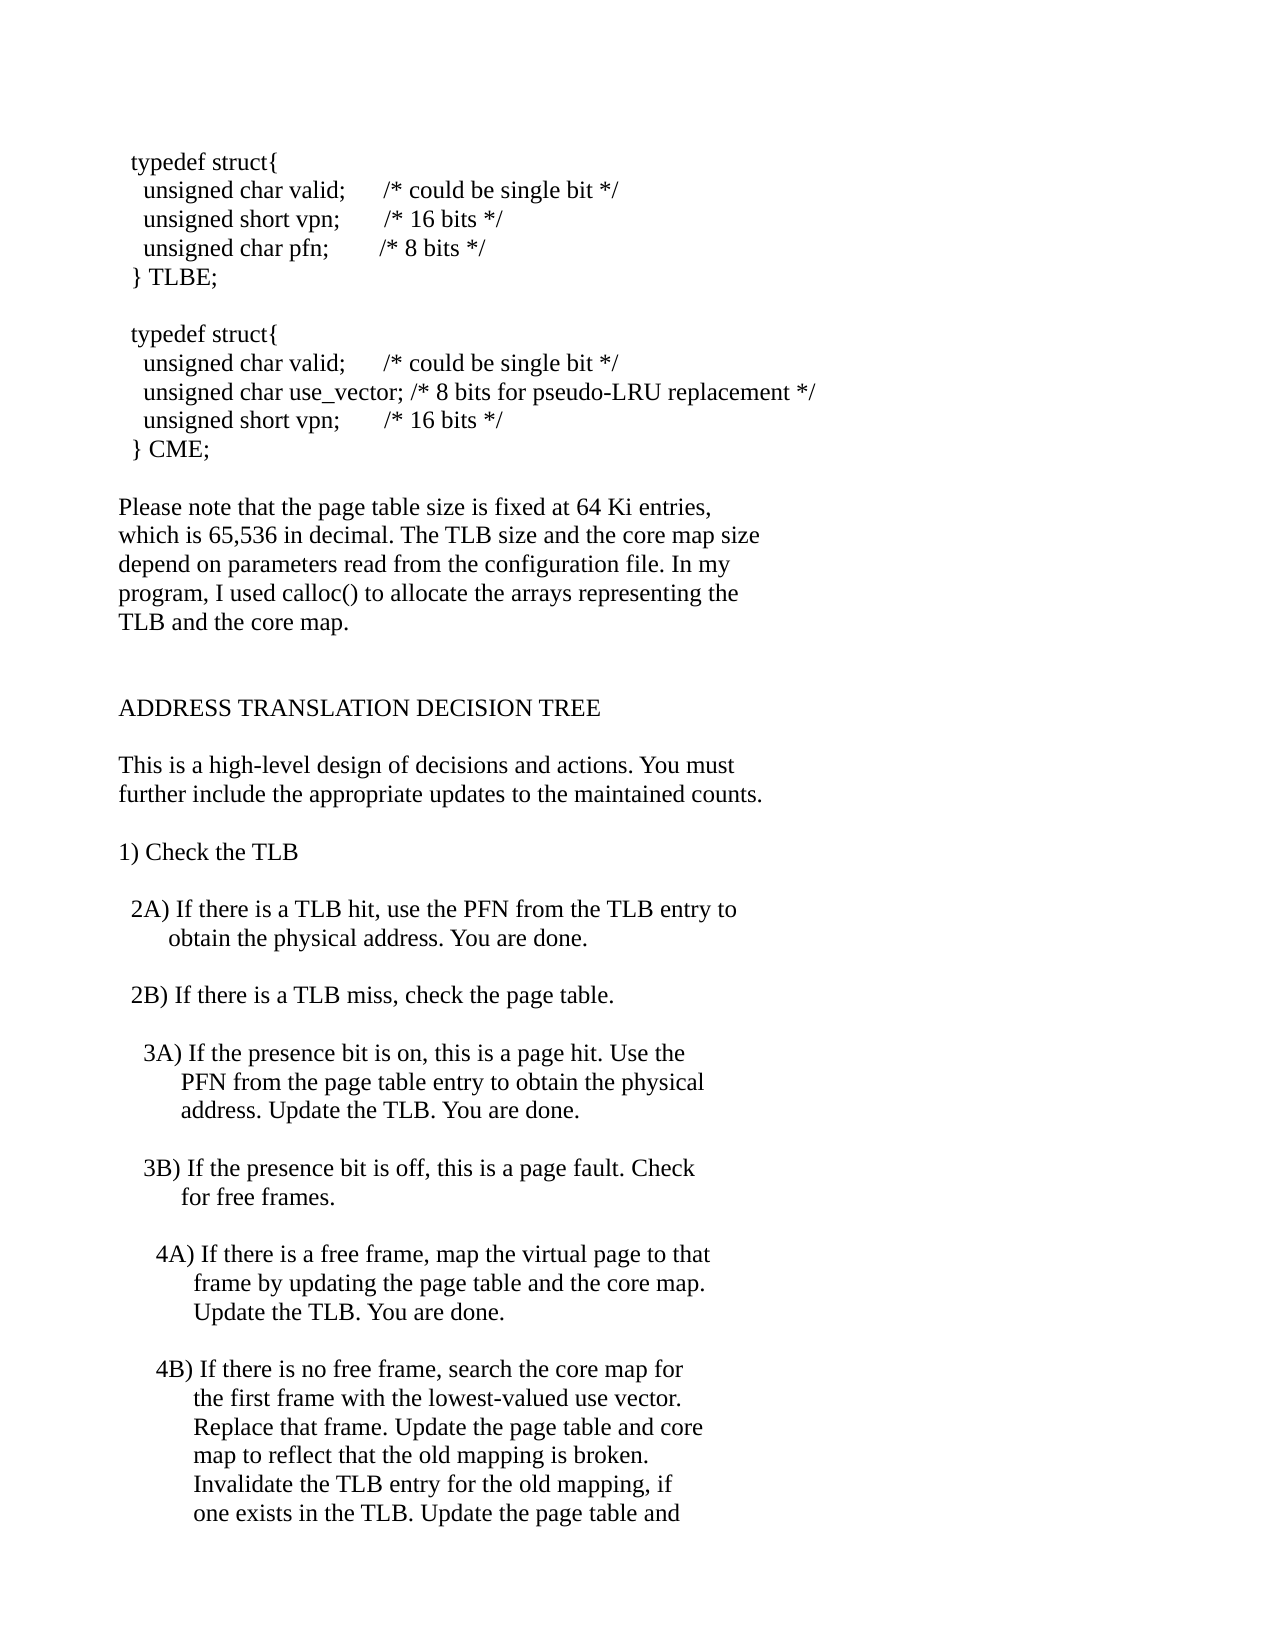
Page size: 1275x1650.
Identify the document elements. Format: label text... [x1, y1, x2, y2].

text 3A) If the presence bit is on, this is a page hit. Use the [118, 1038, 1157, 1067]
text unsigned char use_vector; /* 8 bits for pseudo-LRU replacement */ [118, 377, 1157, 406]
text Please note that the page table size is fixed at 64 Ki entries, [118, 492, 1157, 521]
text one exists in the TLB. Update the page table and [118, 1498, 1157, 1527]
text 2B) If there is a TLB miss, check the page table. [118, 981, 1157, 1009]
text for free frames. [118, 1182, 1157, 1211]
text unsigned char valid; /* could be single bit */ [118, 348, 1157, 377]
text 4B) If there is no free frame, search the core map for [118, 1354, 1157, 1383]
text program, I used calloc() to allocate the arrays representing the [118, 578, 1157, 607]
text Invalidate the TLB entry for the old mapping, if [118, 1469, 1157, 1498]
text further include the appropriate updates to the maintained counts. [118, 779, 1157, 808]
text typedef struct{ [118, 319, 1157, 348]
text ADDRESS TRANSLATION DECISION TREE [118, 693, 1157, 722]
text frame by updating the page table and the core map. [118, 1268, 1157, 1297]
text depend on parameters read from the configuration file. In my [118, 549, 1157, 578]
text unsigned short vpn; /* 16 bits */ [118, 406, 1157, 434]
text This is a high-level design of decisions and actions. You must [118, 751, 1157, 779]
text Update the TLB. You are done. [118, 1297, 1157, 1326]
text the first frame with the lowest-valued use vector. [118, 1383, 1157, 1412]
text } TLBE; [118, 262, 1157, 291]
text 4A) If there is a free frame, map the virtual page to that [118, 1239, 1157, 1268]
text TLB and the core map. [118, 607, 1157, 636]
text 2A) If there is a TLB hit, use the PFN from the TLB entry to [118, 894, 1157, 923]
text } CME; [118, 434, 1157, 463]
text unsigned char valid; /* could be single bit */ [118, 176, 1157, 204]
text 1) Check the TLB [118, 837, 1157, 866]
text Replace that frame. Update the page table and core [118, 1412, 1157, 1441]
text which is 65,536 in decimal. The TLB size and the core map size [118, 521, 1157, 549]
text unsigned short vpn; /* 16 bits */ [118, 204, 1157, 233]
text PFN from the page table entry to obtain the physical [118, 1067, 1157, 1096]
text address. Update the TLB. You are done. [118, 1096, 1157, 1124]
text map to reflect that the old mapping is broken. [118, 1441, 1157, 1469]
text obtain the physical address. You are done. [118, 923, 1157, 952]
text typedef struct{ [118, 147, 1157, 176]
text 3B) If the presence bit is off, this is a page fault. Check [118, 1153, 1157, 1182]
text unsigned char pfn; /* 8 bits */ [118, 233, 1157, 262]
